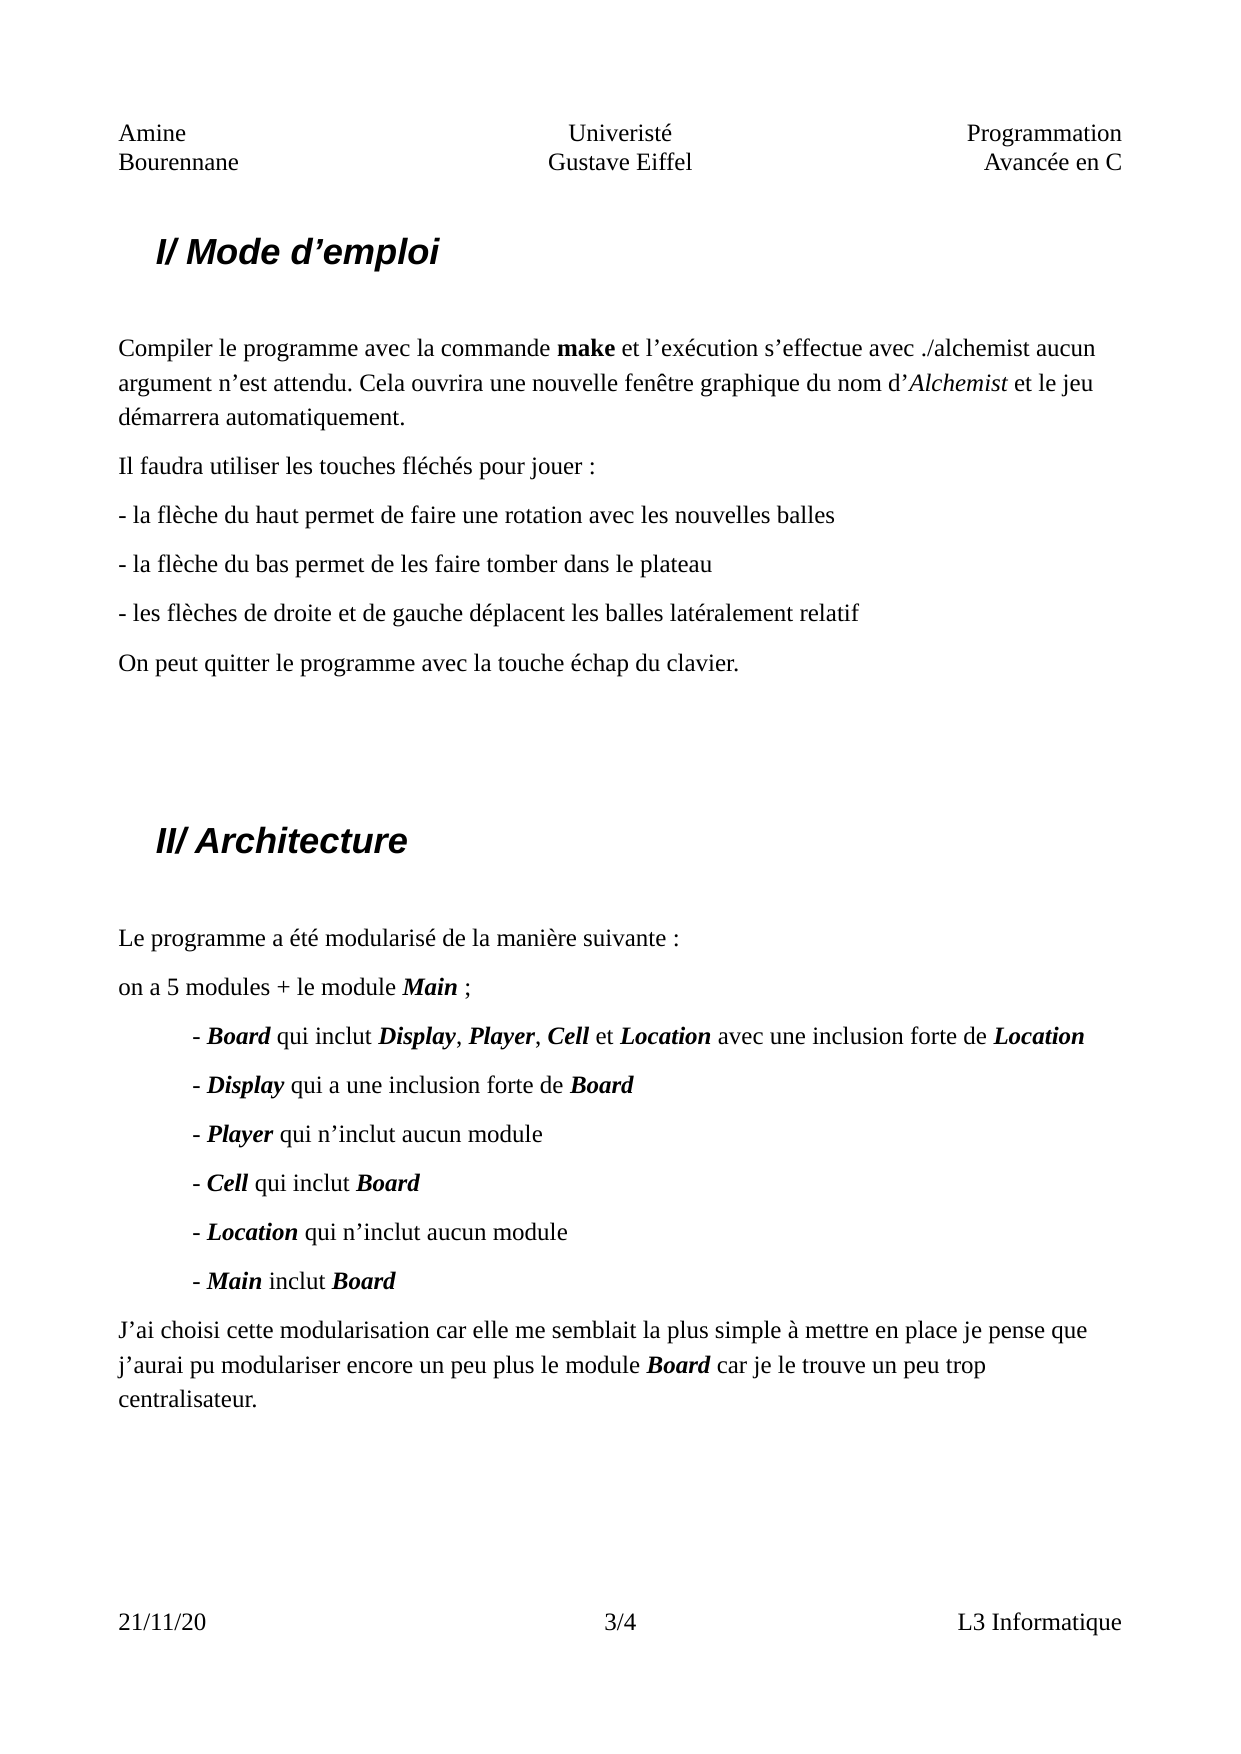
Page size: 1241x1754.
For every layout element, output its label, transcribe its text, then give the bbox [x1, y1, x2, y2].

subtitle I/ Mode d’emploi [156, 230, 1122, 272]
text - Main inclut Board [118, 1266, 1122, 1295]
text - Player qui n’inclut aucun module [118, 1119, 1122, 1148]
text - Board qui inclut Display, Player, Cell et Location avec une inclusion forte de Location [118, 1021, 1122, 1050]
text - la flèche du haut permet de faire une rotation avec les nouvelles balles [118, 500, 1122, 529]
text - Cell qui inclut Board [118, 1168, 1122, 1197]
text J’ai choisi cette modularisation car elle me semblait la plus simple à mettre en place je pense que j’aurai pu modulariser encore un peu plus le module Board car je le trouve un peu trop centralisateur. [118, 1316, 1122, 1413]
text - les flèches de droite et de gauche déplacent les balles latéralement relatif [118, 598, 1122, 627]
text Le programme a été modularisé de la manière suivante : [118, 923, 1122, 952]
text - Location qui n’inclut aucun module [118, 1217, 1122, 1246]
text Compiler le programme avec la commande make et l’exécution s’effectue avec ./alchemist aucun argument n’est attendu. Cela ouvrira une nouvelle fenêtre graphique du nom d’Alchemist et le jeu démarrera automatiquement. [118, 333, 1122, 431]
text Il faudra utiliser les touches fléchés pour jouer : [118, 451, 1122, 480]
text - la flèche du bas permet de les faire tomber dans le plateau [118, 549, 1122, 578]
text on a 5 modules + le module Main ; [118, 972, 1122, 1001]
text On peut quitter le programme avec la touche échap du clavier. [118, 648, 1122, 676]
text - Display qui a une inclusion forte de Board [118, 1070, 1122, 1099]
subtitle II/ Architecture [156, 820, 1122, 861]
